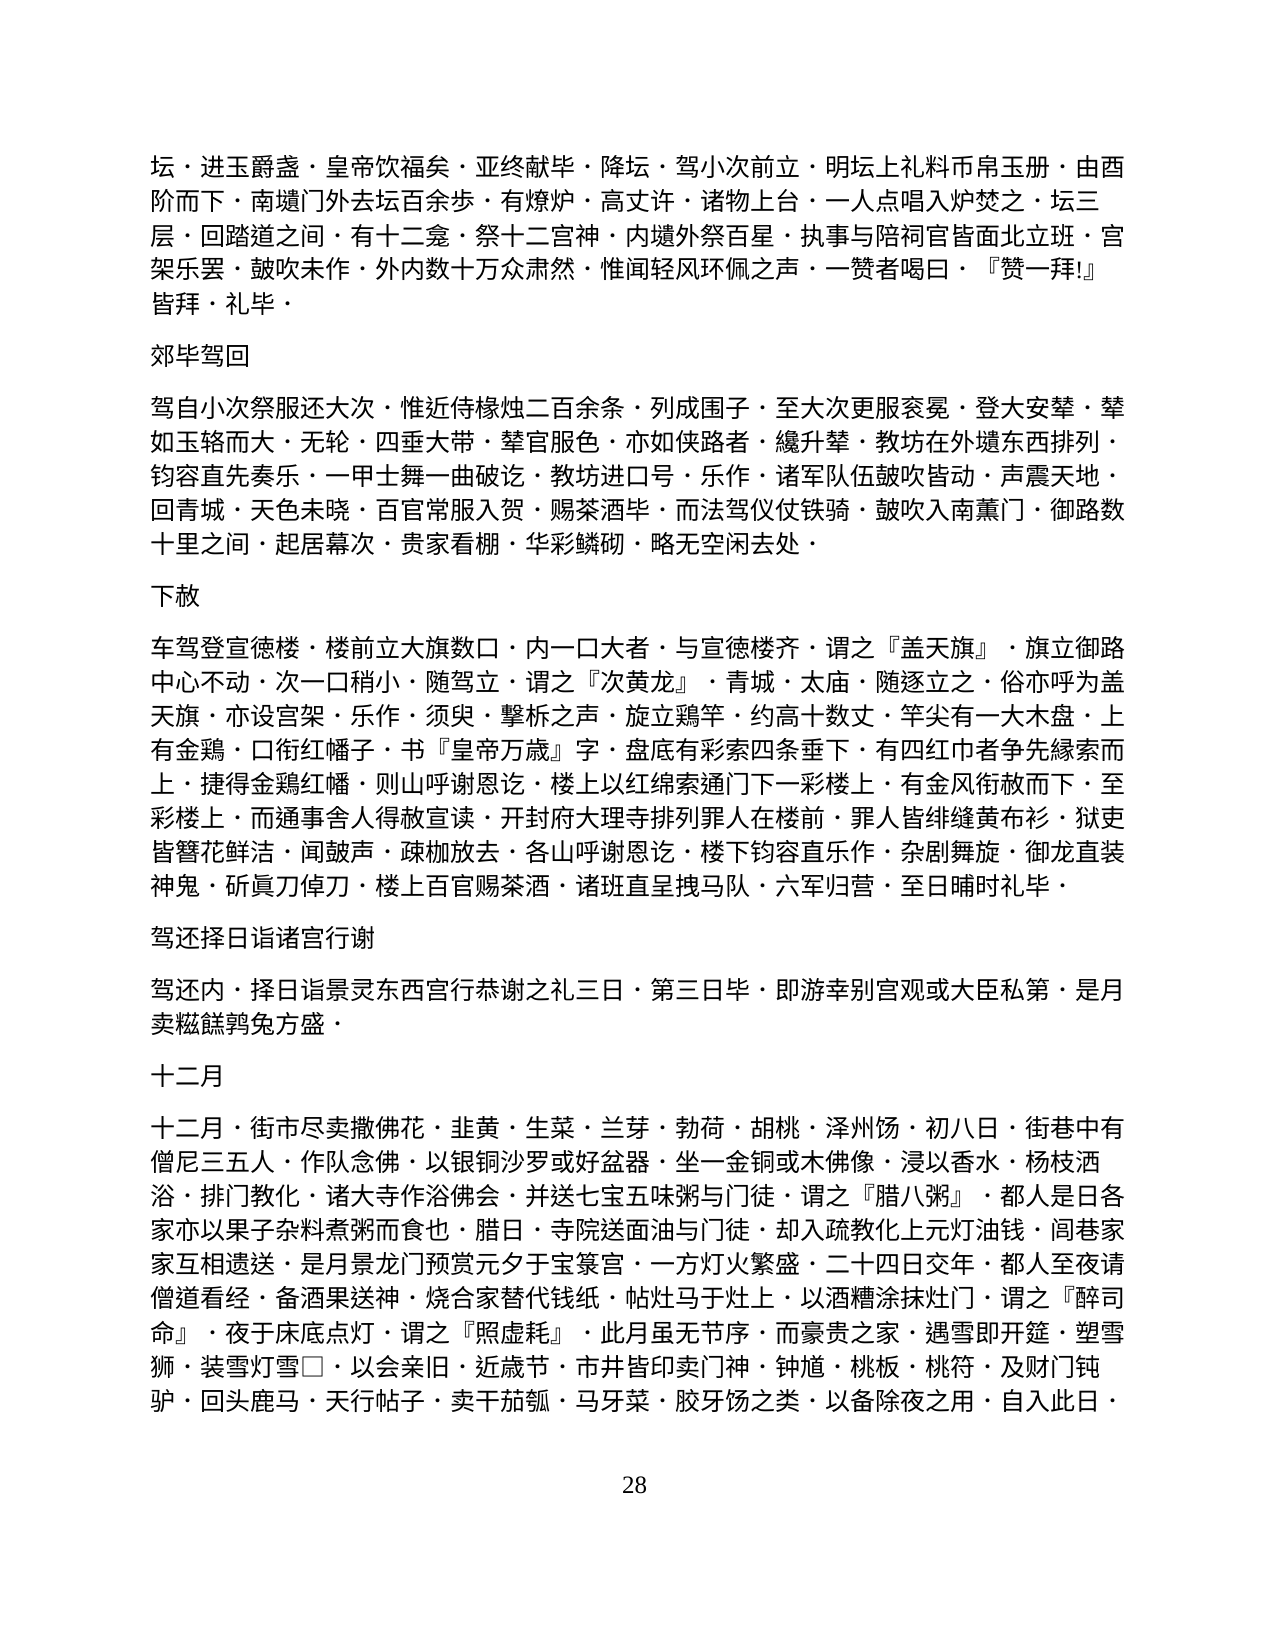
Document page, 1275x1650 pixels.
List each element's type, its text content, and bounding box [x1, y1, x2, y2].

text 郊毕驾回 [150, 338, 1125, 372]
text 驾还择日诣诸宫行谢 [150, 921, 1125, 955]
text 坛．进玉爵盏．皇帝饮福矣．亚终献毕．降坛．驾小次前立．明坛上礼料币帛玉册．由酉阶而下．南壝门外去坛百余歩．有燎炉．高丈许．诸物上台．一人点唱入炉焚之．坛三层．回踏道之间．有十二龛．祭十二宫神．内壝外祭百星．执事与陪祠官皆面北立班．宫架乐罢．皷吹未作．外内数十万众肃然．惟闻轻风环佩之声．一赞者喝曰．『赞一拜!』皆拜．礼毕． [150, 150, 1125, 320]
text 十二月．街市尽卖撒佛花．韭黄．生菜．兰芽．勃荷．胡桃．泽州饧．初八日．街巷中有僧尼三五人．作队念佛．以银铜沙罗或好盆器．坐一金铜或木佛像．浸以香水．杨枝洒浴．排门教化．诸大寺作浴佛会．并送七宝五味粥与门徒．谓之『腊八粥』．都人是日各家亦以果子杂料煮粥而食也．腊日．寺院送面油与门徒．却入疏教化上元灯油钱．闾巷家家互相遗送．是月景龙门预赏元夕于宝箓宫．一方灯火繁盛．二十四日交年．都人至夜请僧道看经．备酒果送神．烧合家替代钱纸．帖灶马于灶上．以酒糟涂抹灶门．谓之『醉司命』．夜于床底点灯．谓之『照虚耗』．此月虽无节序．而豪贵之家．遇雪即开筵．塑雪狮．装雪灯雪□．以会亲旧．近歳节．市井皆印卖门神．钟馗．桃板．桃符．及财门钝驴．回头鹿马．天行帖子．卖干茄瓠．马牙菜．胶牙饧之类．以备除夜之用．自入此日． [150, 1111, 1125, 1417]
text 驾还内．择日诣景灵东西宫行恭谢之礼三日．第三日毕．即游幸别宫观或大臣私第．是月卖糍餻鹑兔方盛． [150, 973, 1125, 1041]
text 下赦 [150, 578, 1125, 612]
text 车驾登宣徳楼．楼前立大旗数口．内一口大者．与宣徳楼齐．谓之『盖天旗』．旗立御路中心不动．次一口稍小．随驾立．谓之『次黄龙』．青城．太庙．随逐立之．俗亦呼为盖天旗．亦设宫架．乐作．须臾．撃柝之声．旋立鶏竿．约高十数丈．竿尖有一大木盘．上有金鶏．口衔红幡子．书『皇帝万歳』字．盘底有彩索四条垂下．有四红巾者争先縁索而上．捷得金鶏红幡．则山呼谢恩讫．楼上以红绵索通门下一彩楼上．有金风衔赦而下．至彩楼上．而通事舎人得赦宣读．开封府大理寺排列罪人在楼前．罪人皆绯缝黄布衫．狱吏皆簪花鲜洁．闻皷声．疎枷放去．各山呼谢恩讫．楼下钧容直乐作．杂剧舞旋．御龙直装神鬼．斫眞刀倬刀．楼上百官赐茶酒．诸班直呈拽马队．六军归营．至日晡时礼毕． [150, 630, 1125, 903]
text 驾自小次祭服还大次．惟近侍椽烛二百余条．列成围子．至大次更服衮冕．登大安辇．辇如玉辂而大．无轮．四垂大带．辇官服色．亦如侠路者．纔升辇．教坊在外壝东西排列．钧容直先奏乐．一甲士舞一曲破讫．教坊进口号．乐作．诸军队伍皷吹皆动．声震天地．回青城．天色未晓．百官常服入贺．赐茶酒毕．而法驾仪仗铁骑．皷吹入南薫门．御路数十里之间．起居幕次．贵家看棚．华彩鳞砌．略无空闲去处． [150, 390, 1125, 561]
text 十二月 [150, 1059, 1125, 1093]
